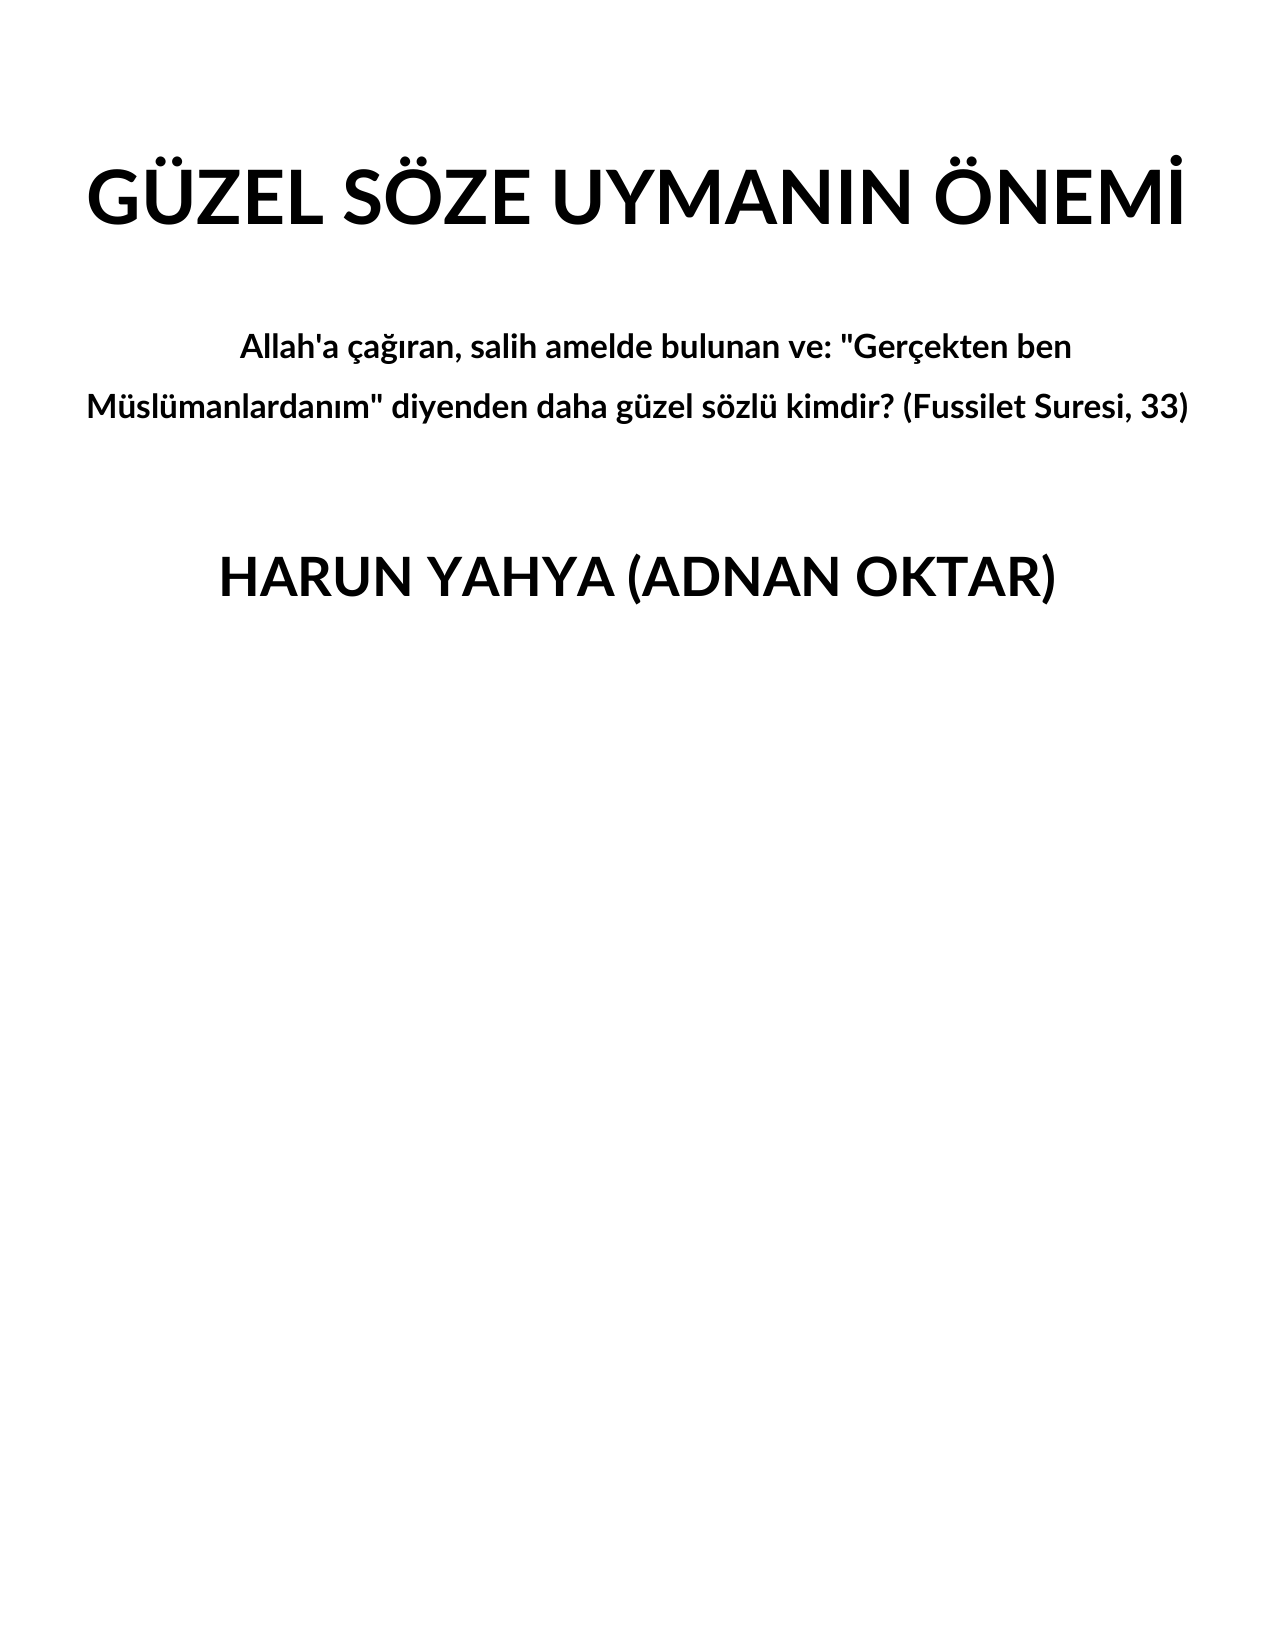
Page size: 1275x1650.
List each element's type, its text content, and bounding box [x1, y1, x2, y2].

text Allah'a çağıran, salih amelde bulunan ve: "Gerçekten ben Müslümanlardanım" diyenden daha güzel sözlü kimdir? (Fussilet Suresi, 33) [75, 325, 1200, 425]
text HARUN YAHYA (ADNAN OKTAR) [75, 543, 1200, 608]
subtitle GÜZEL SÖZE UYMANIN ÖNEMİ [75, 150, 1200, 240]
